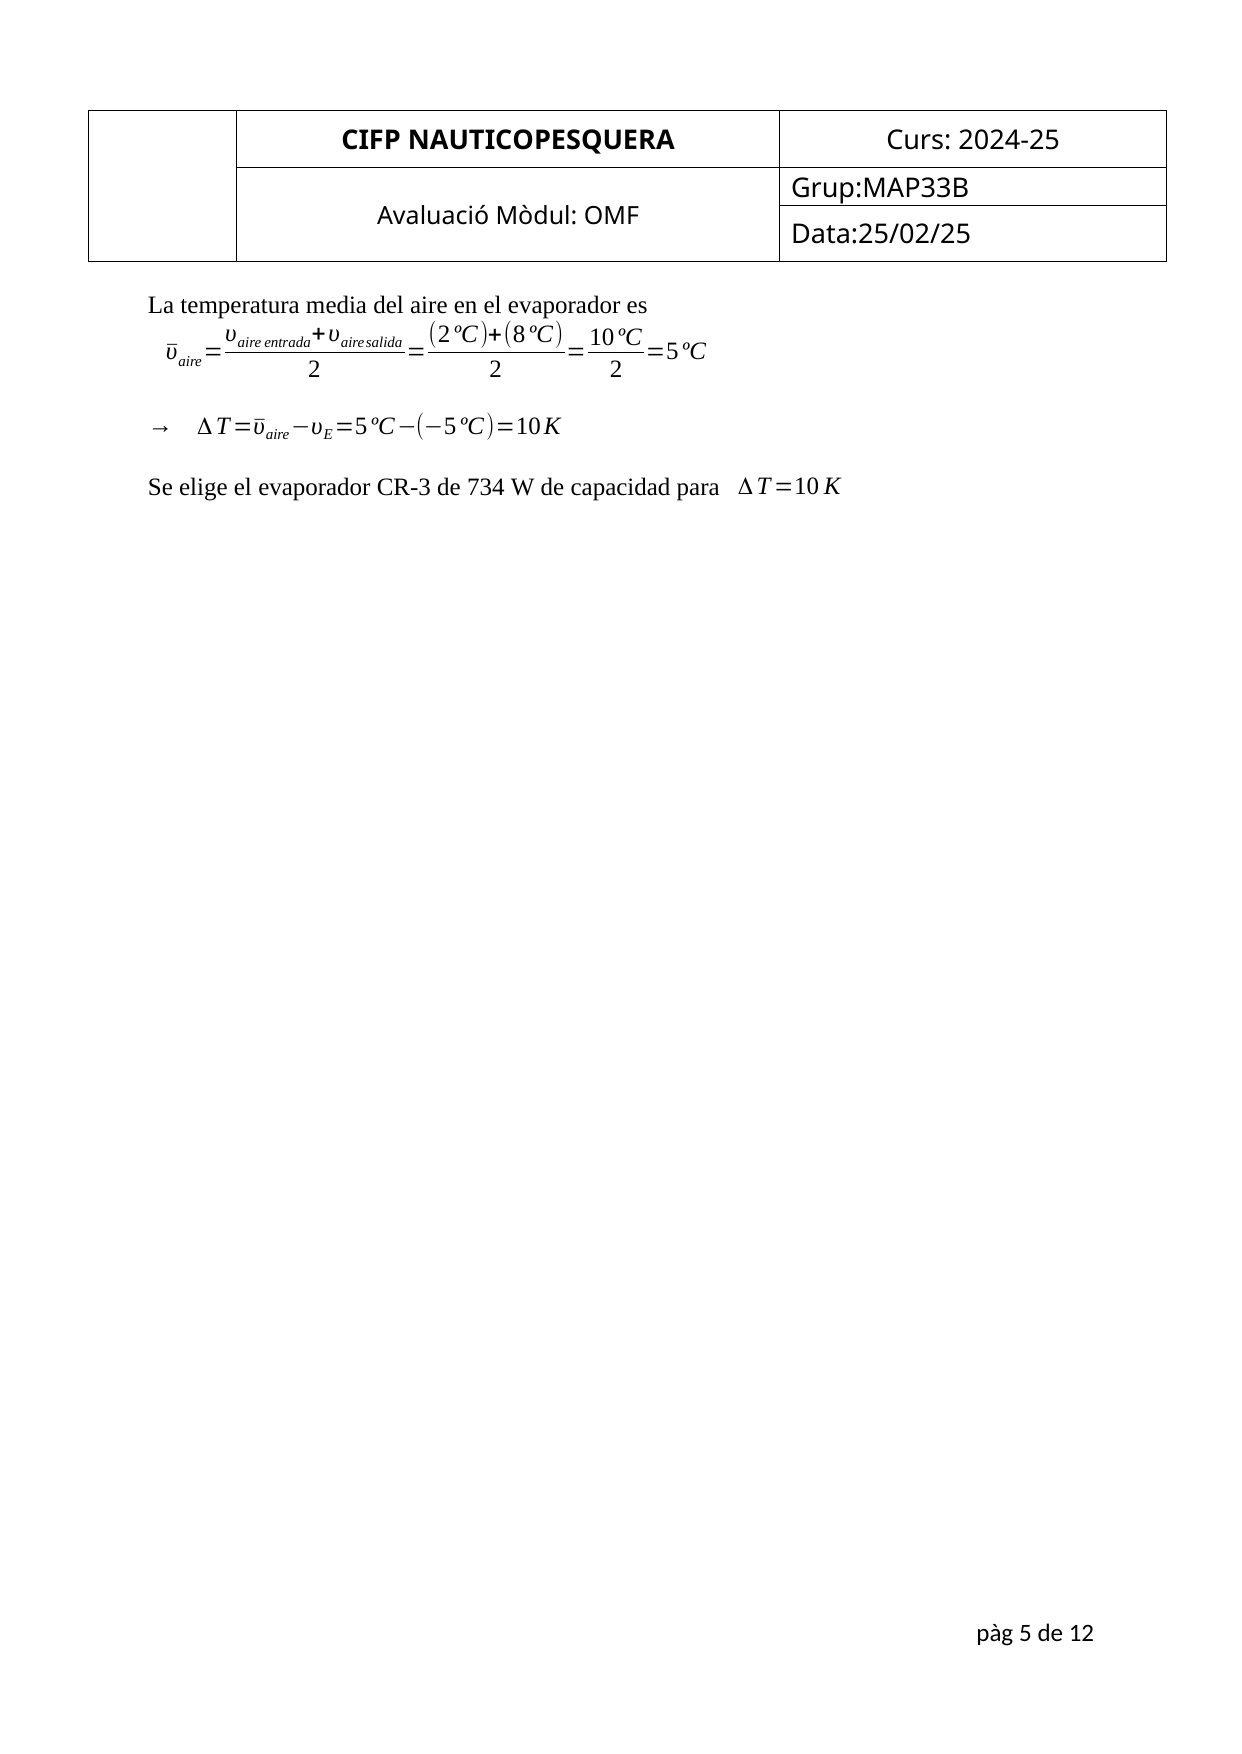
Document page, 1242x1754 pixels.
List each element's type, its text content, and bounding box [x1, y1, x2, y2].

text La temperatura media del aire en el evaporador es [148, 290, 1094, 382]
text Se elige el evaporador CR-3 de 734 W de capacidad para [148, 472, 1094, 501]
text → [148, 411, 1094, 443]
